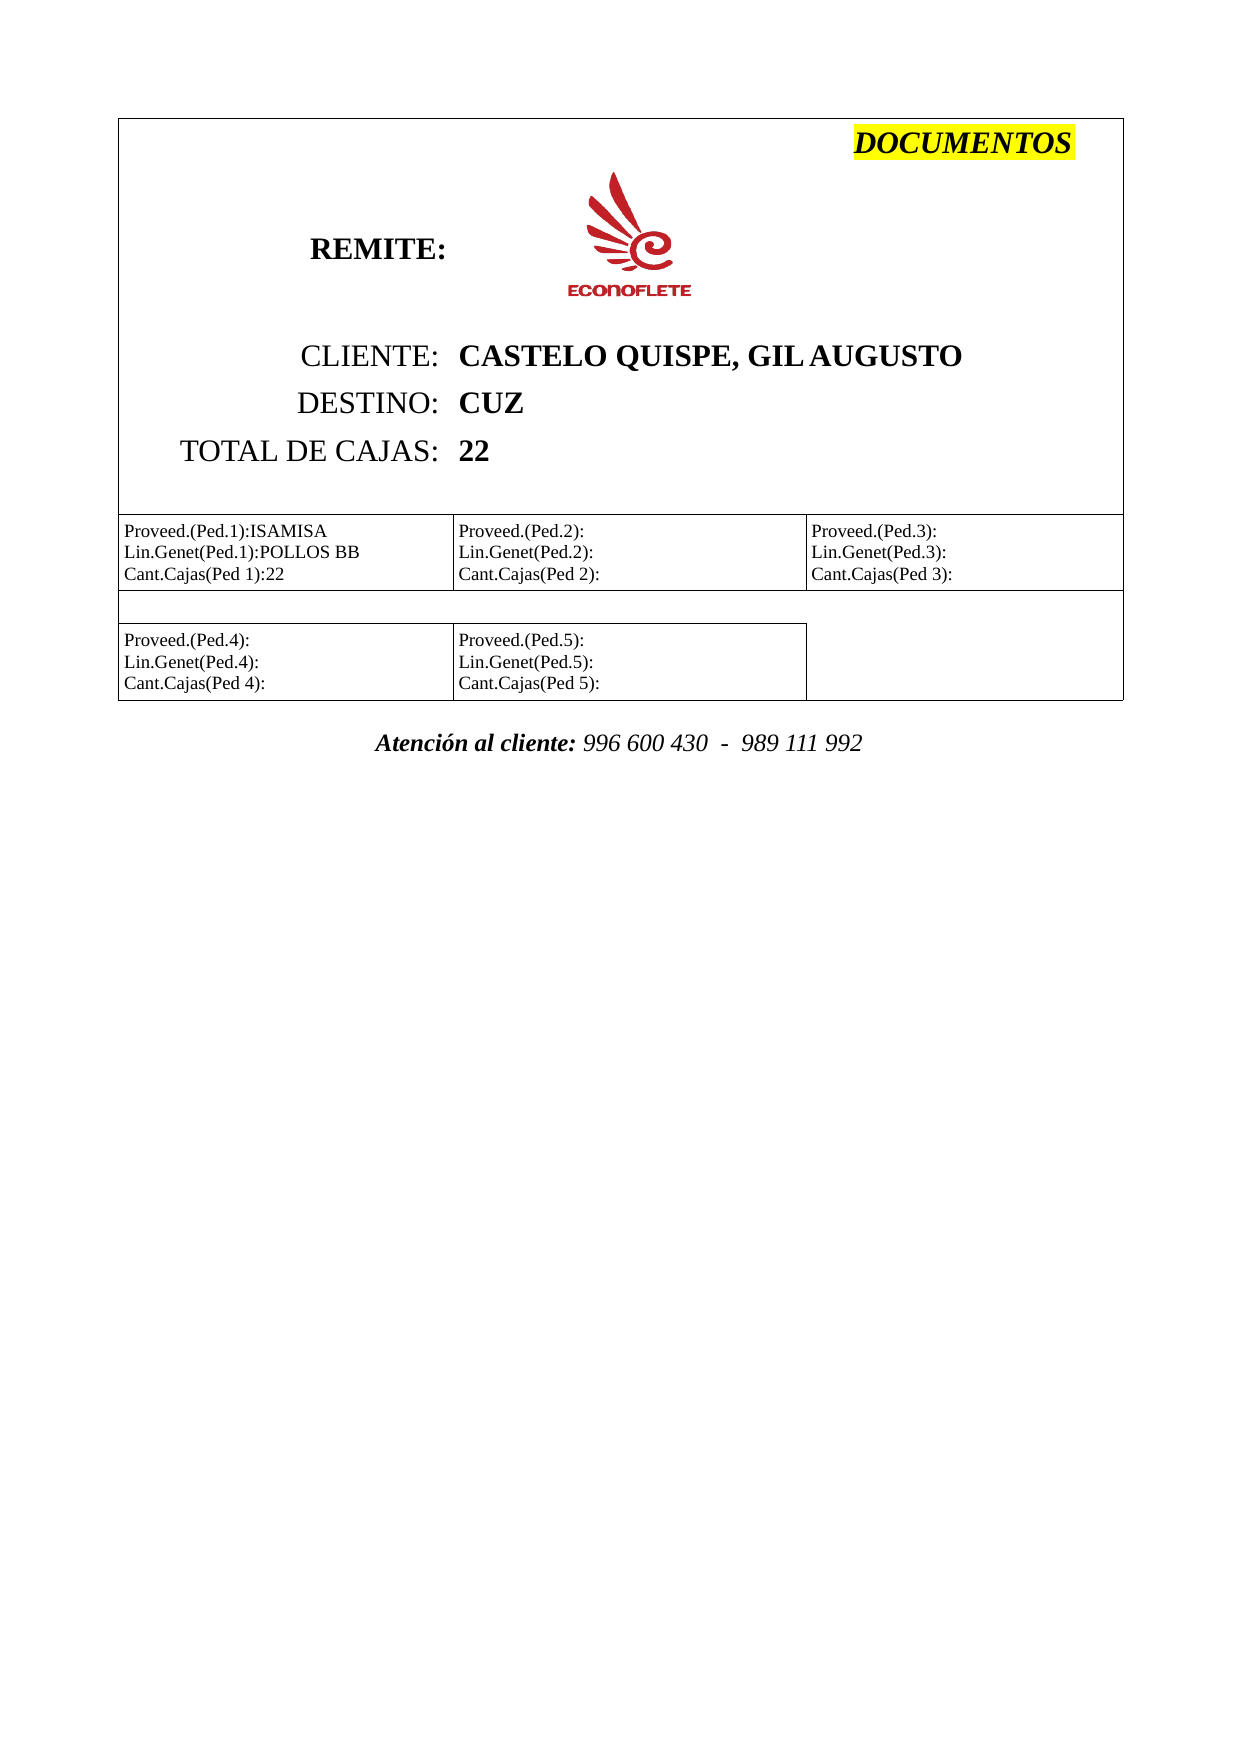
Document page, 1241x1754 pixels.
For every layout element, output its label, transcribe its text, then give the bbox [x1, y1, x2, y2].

table_header DOCUMENTOS [806, 119, 1123, 166]
table_cell CUZ [453, 379, 806, 426]
text Atención al cliente: 996 600 430 - 989 111 992 [118, 728, 1122, 757]
table_cell 22 [453, 426, 1123, 474]
table_cell [453, 591, 806, 623]
table_cell [119, 474, 453, 514]
table_cell [806, 591, 1123, 623]
table_cell Proveed.(Ped.4): Lin.Genet(Ped.4): Cant.Cajas(Ped 4): [119, 624, 453, 699]
table_cell CLIENTE: [119, 332, 453, 379]
table_cell Proveed.(Ped.5): Lin.Genet(Ped.5): Cant.Cajas(Ped 5): [454, 624, 806, 699]
table_cell CASTELO QUISPE, GIL AUGUSTO [453, 332, 1123, 379]
table_cell [807, 623, 1123, 699]
table_cell [119, 591, 453, 623]
picture [552, 171, 707, 297]
table_cell [806, 379, 1123, 426]
table_cell REMITE: [119, 166, 453, 332]
table_cell Proveed.(Ped.2): Lin.Genet(Ped.2): Cant.Cajas(Ped 2): [454, 515, 806, 590]
table_cell [806, 474, 1123, 514]
table_header [119, 119, 453, 166]
table_cell Proveed.(Ped.1):ISAMISA Lin.Genet(Ped.1):POLLOS BB Cant.Cajas(Ped 1):22 [119, 515, 453, 590]
table_cell [453, 166, 806, 332]
table_cell Proveed.(Ped.3): Lin.Genet(Ped.3): Cant.Cajas(Ped 3): [807, 515, 1123, 590]
table_cell DESTINO: [119, 379, 453, 426]
table_cell [453, 474, 806, 514]
table_header [453, 119, 806, 166]
table_cell [806, 166, 1123, 332]
table_cell TOTAL DE CAJAS: [119, 426, 453, 474]
